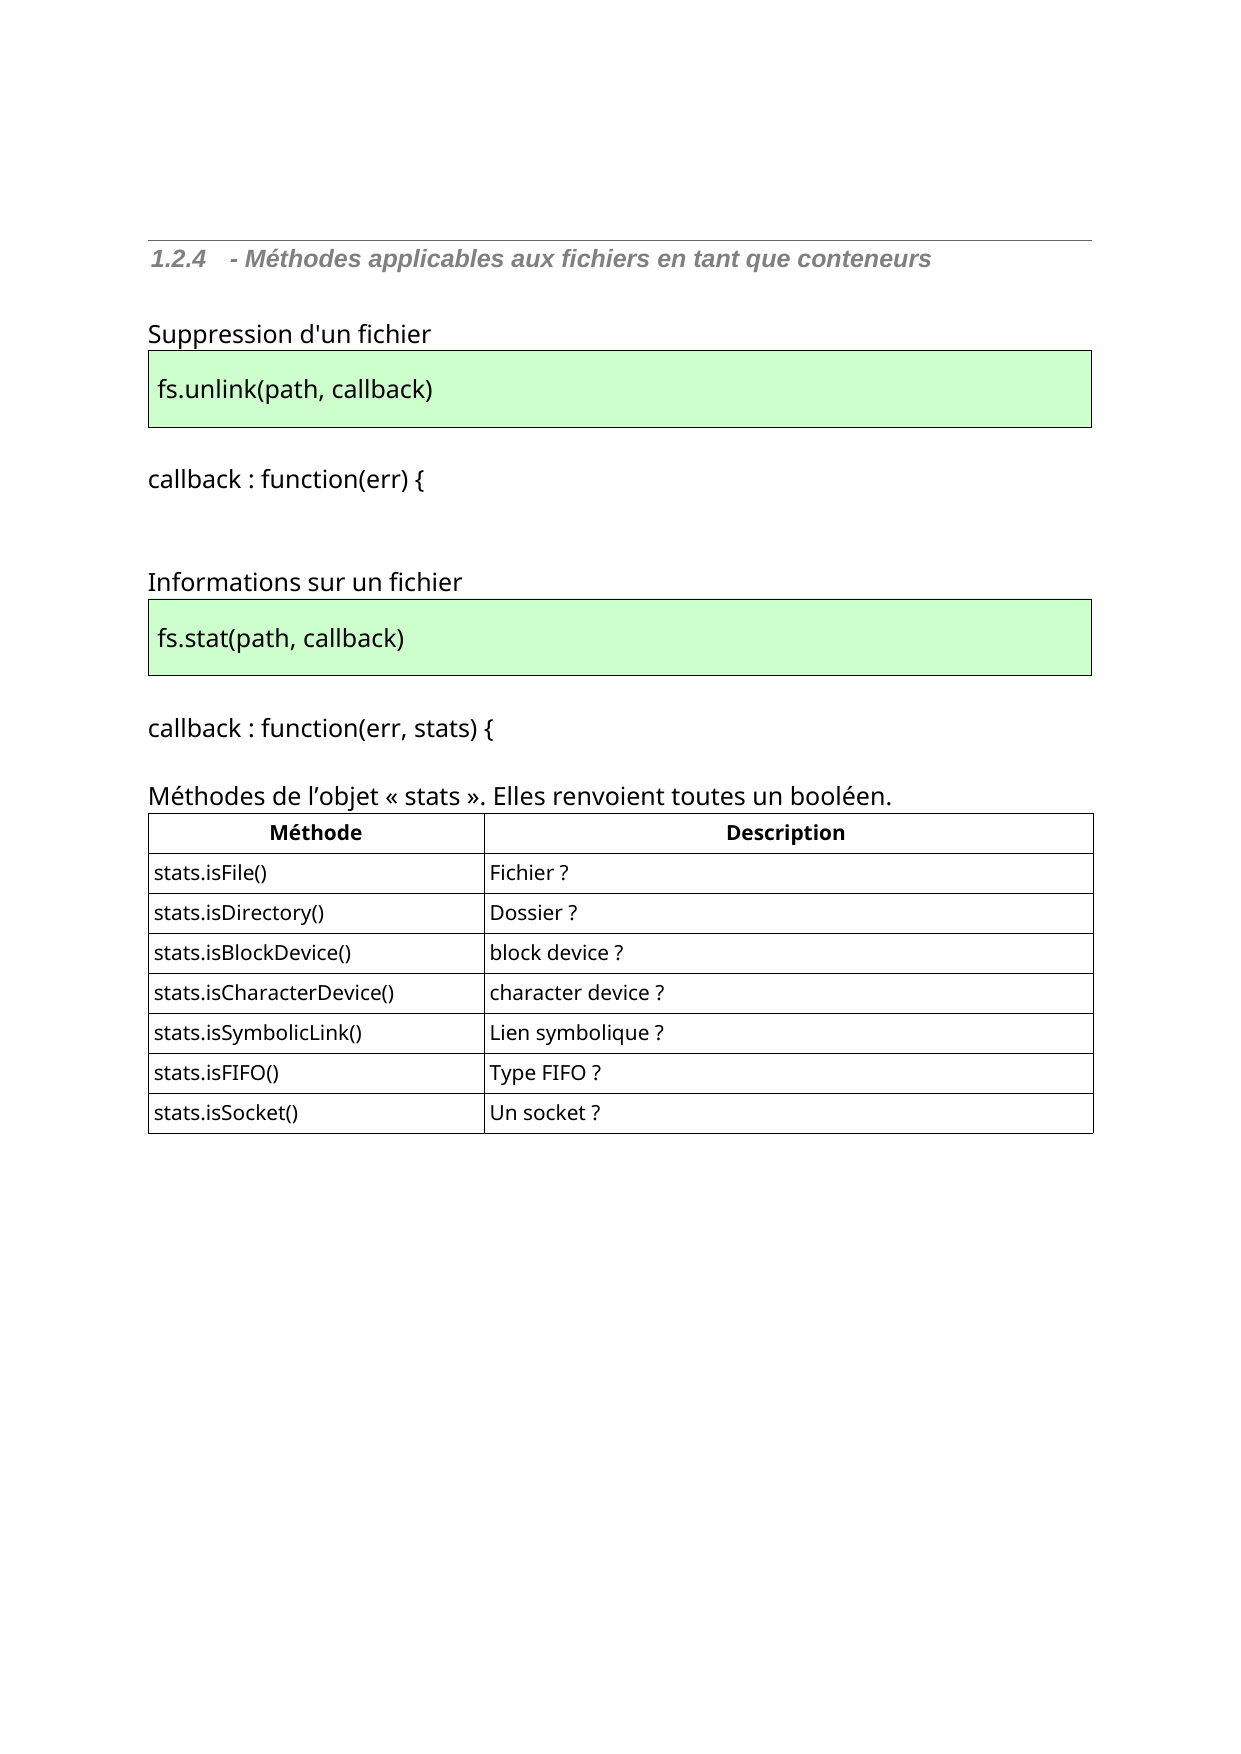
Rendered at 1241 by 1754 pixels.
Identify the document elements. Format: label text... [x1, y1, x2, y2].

table_cell Un socket ? [485, 1094, 1093, 1132]
text Méthodes de l’objet « stats ». Elles renvoient toutes un booléen. [148, 778, 1092, 812]
table_cell Type FIFO ? [485, 1054, 1093, 1092]
subtitle - Méthodes applicables aux fichiers en tant que conteneurs [148, 241, 1092, 276]
text callback : function(err, stats) { [148, 710, 1092, 744]
table_cell stats.isCharacterDevice() [149, 974, 484, 1012]
table_cell Dossier ? [485, 894, 1093, 932]
table_cell character device ? [485, 974, 1093, 1012]
table_header Méthode [149, 814, 484, 852]
text Suppression d'un fichier [148, 316, 1092, 350]
table_cell Fichier ? [485, 854, 1093, 892]
table_cell stats.isSocket() [149, 1094, 484, 1132]
table_cell block device ? [485, 934, 1093, 972]
text Informations sur un fichier [148, 564, 1092, 598]
table_cell stats.isFIFO() [149, 1054, 484, 1092]
table_cell Lien symbolique ? [485, 1014, 1093, 1052]
table_cell stats.isFile() [149, 854, 484, 892]
table_cell stats.isDirectory() [149, 894, 484, 932]
text callback : function(err) { [148, 462, 1092, 496]
table_cell stats.isBlockDevice() [149, 934, 484, 972]
table_header Description [485, 814, 1093, 852]
table_cell stats.isSymbolicLink() [149, 1014, 484, 1052]
text fs.unlink(path, callback) [149, 351, 1091, 427]
text fs.stat(path, callback) [149, 600, 1091, 675]
